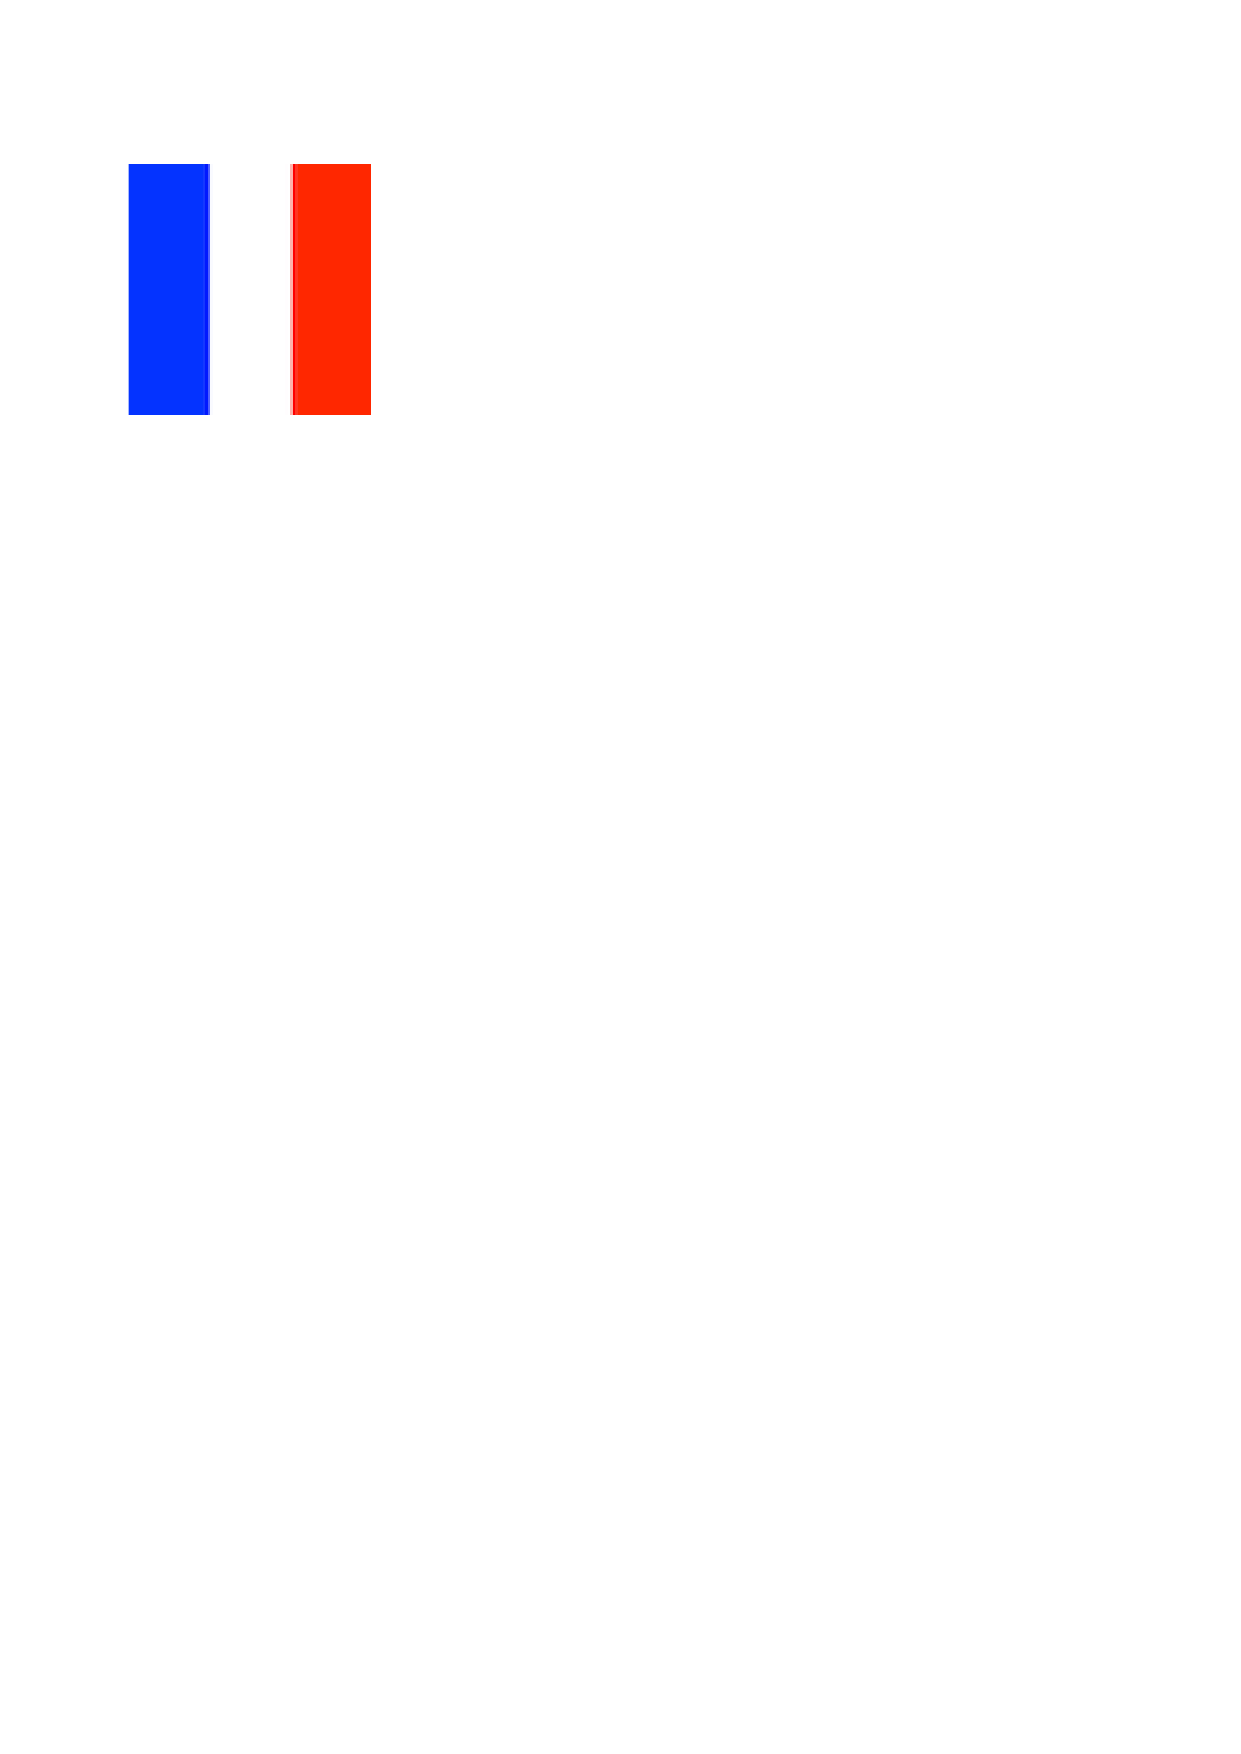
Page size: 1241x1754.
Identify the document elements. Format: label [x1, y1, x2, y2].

picture [128, 164, 371, 415]
